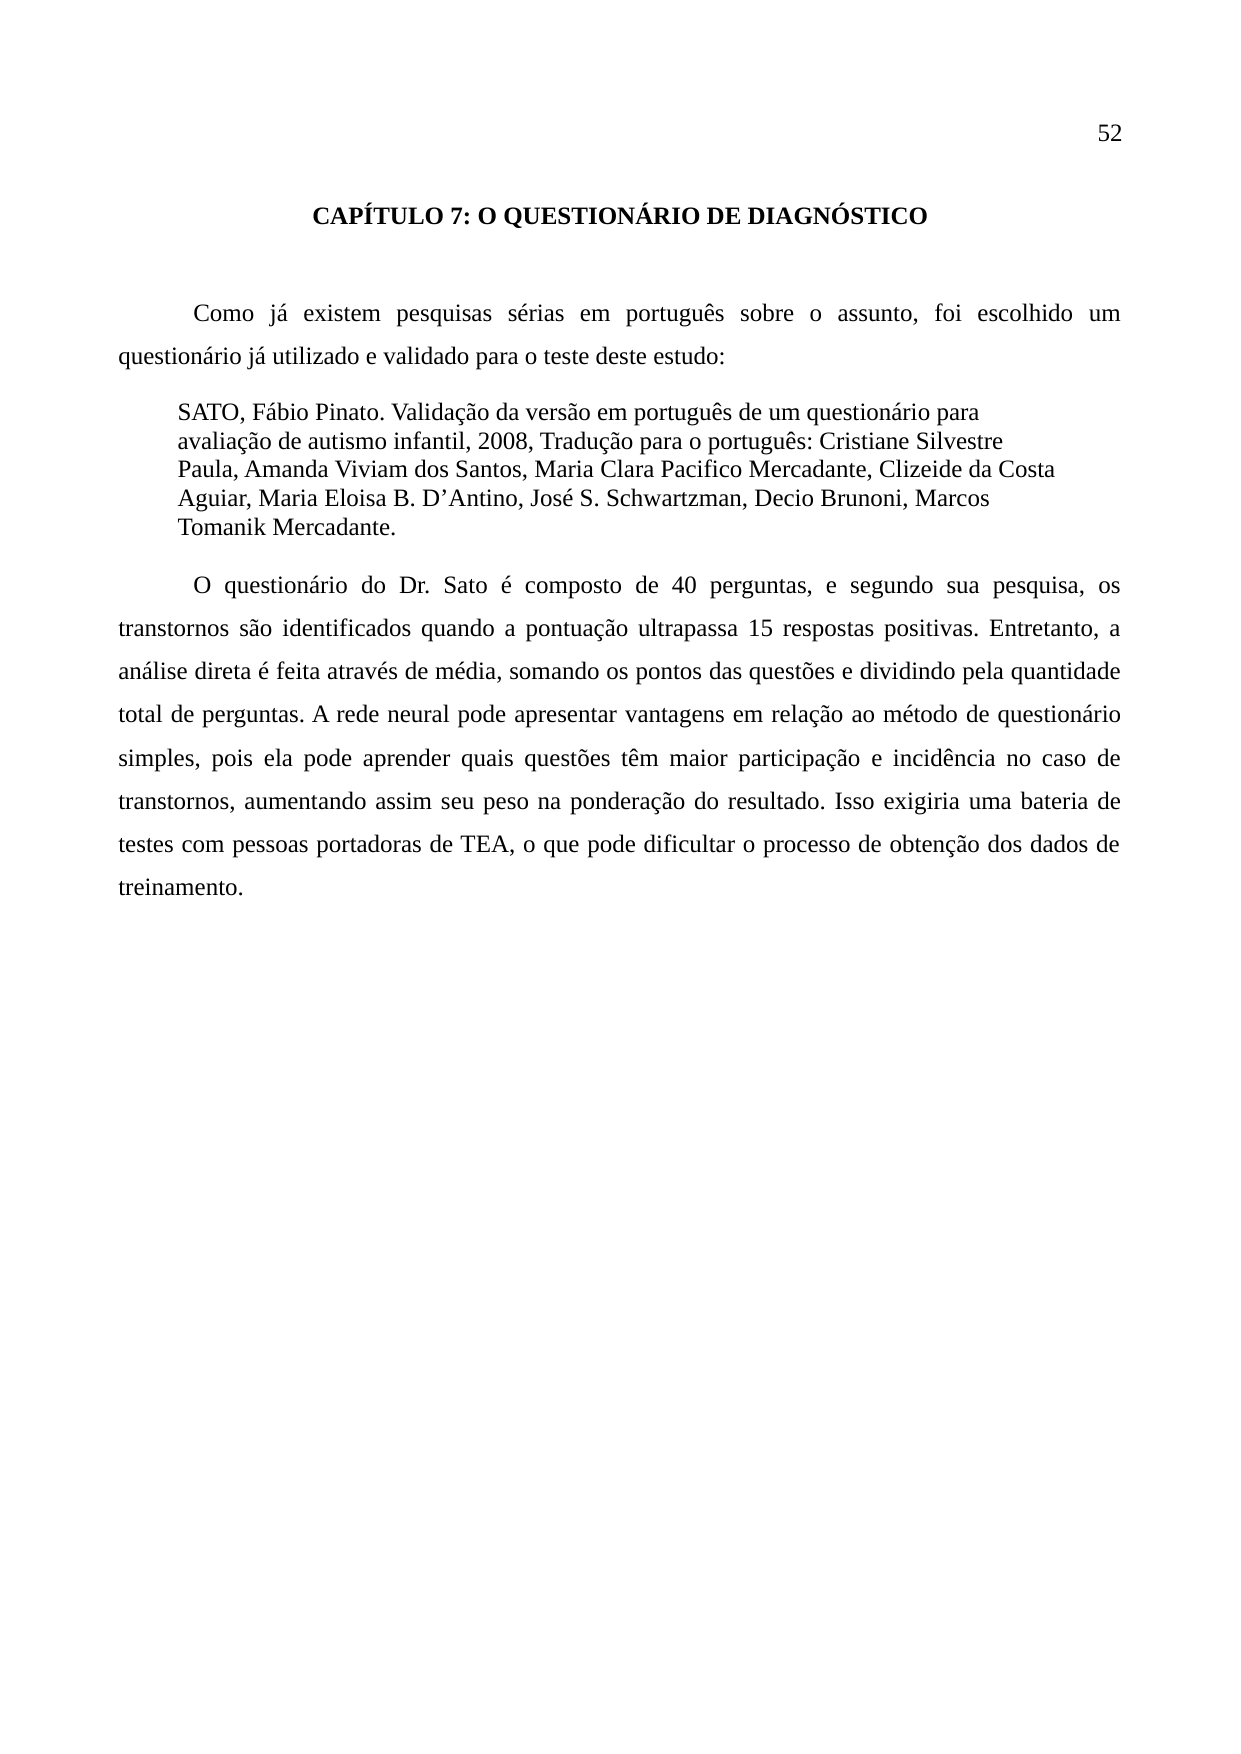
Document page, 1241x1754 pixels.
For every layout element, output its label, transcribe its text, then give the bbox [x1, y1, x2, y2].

text SATO, Fábio Pinato. Validação da versão em português de um questionário para avaliação de autismo infantil, 2008, Tradução para o português: Cristiane Silvestre Paula, Amanda Viviam dos Santos, Maria Clara Pacifico Mercadante, Clizeide da Costa Aguiar, Maria Eloisa B. D’Antino, José S. Schwartzman, Decio Brunoni, Marcos Tomanik Mercadante. [177, 397, 1063, 541]
subtitle O questionário de diagnóstico [118, 201, 1122, 230]
text O questionário do Dr. Sato é composto de 40 perguntas, e segundo sua pesquisa, os transtornos são identificados quando a pontuação ultrapassa 15 respostas positivas. Entretanto, a análise direta é feita através de média, somando os pontos das questões e dividindo pela quantidade total de perguntas. A rede neural pode apresentar vantagens em relação ao método de questionário simples, pois ela pode aprender quais questões têm maior participação e incidência no caso de transtornos, aumentando assim seu peso na ponderação do resultado. Isso exigiria uma bateria de testes com pessoas portadoras de TEA, o que pode dificultar o processo de obtenção dos dados de treinamento. [118, 570, 1122, 901]
text Como já existem pesquisas sérias em português sobre o assunto, foi escolhido um questionário já utilizado e validado para o teste deste estudo: [118, 298, 1122, 370]
